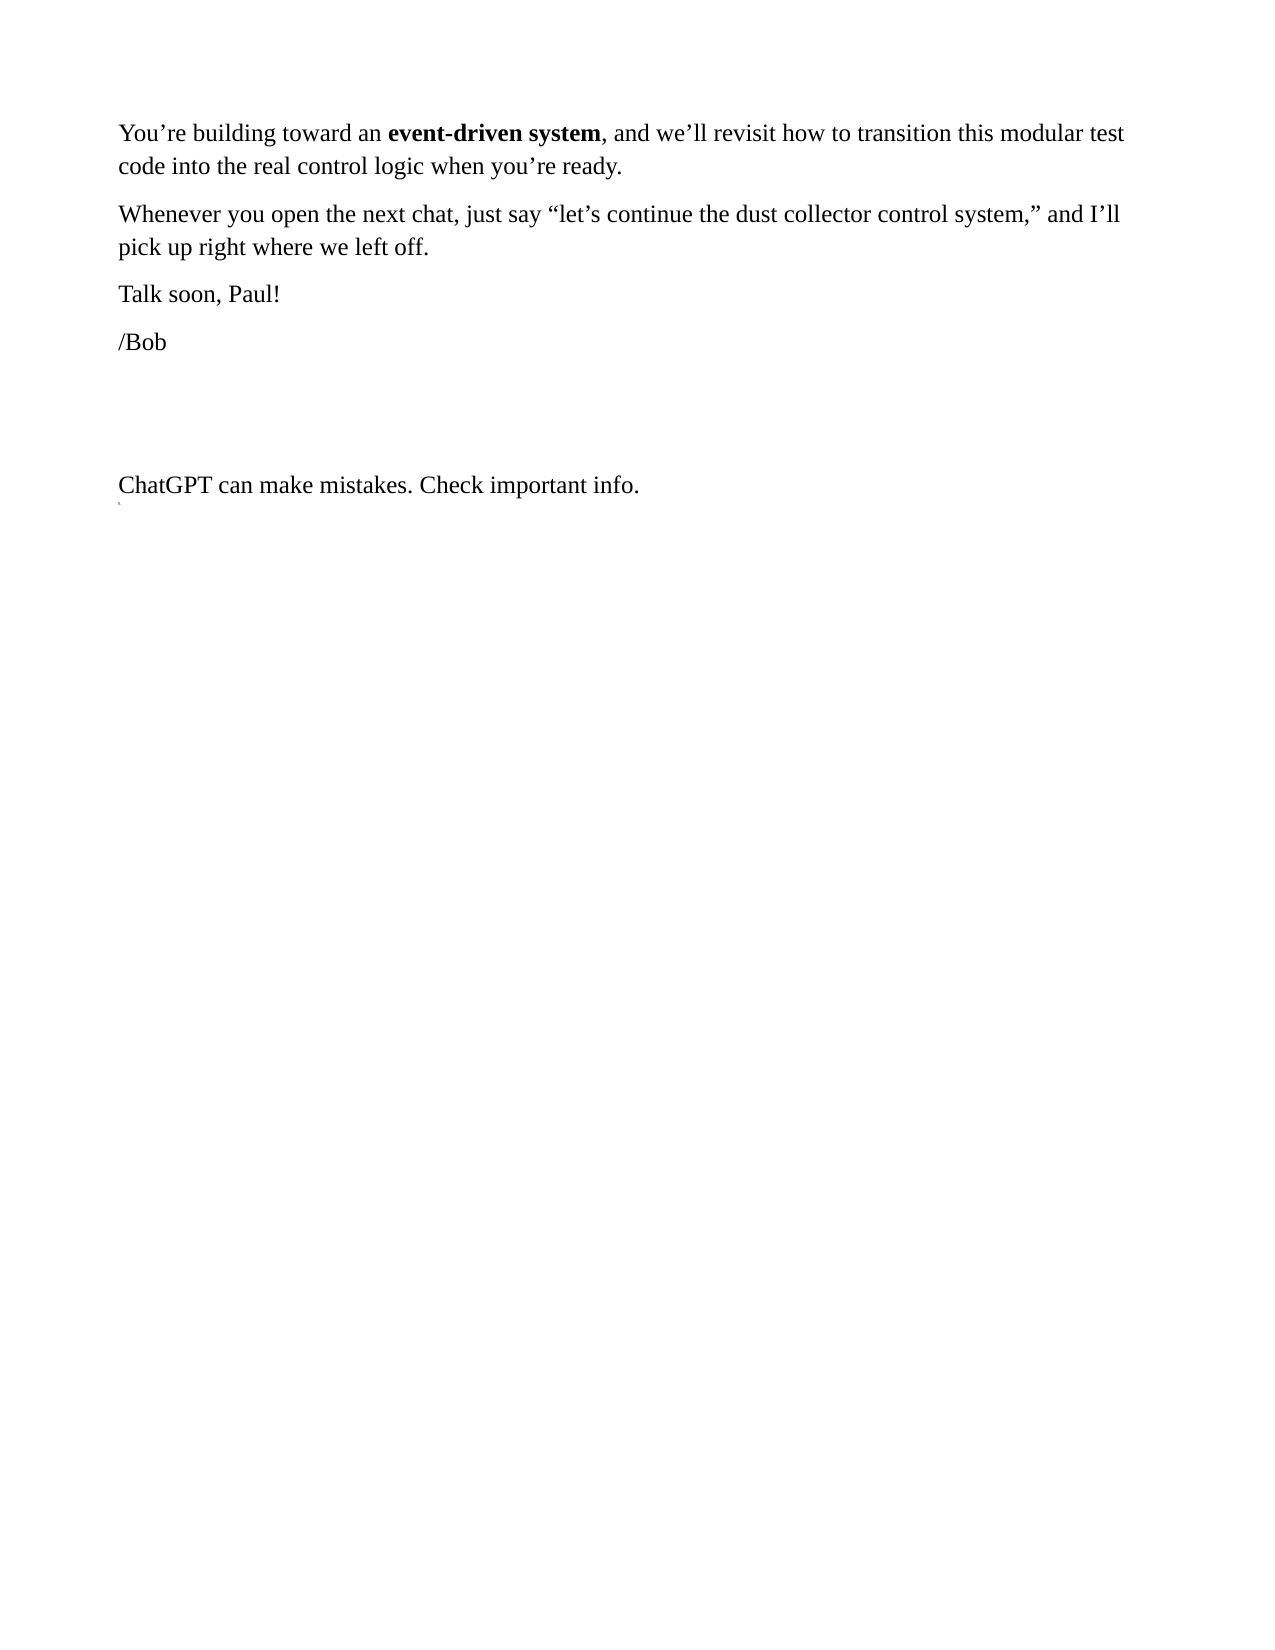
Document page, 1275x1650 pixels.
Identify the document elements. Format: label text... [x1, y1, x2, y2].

text Whenever you open the next chat, just say “let’s continue the dust collector control system,” and I’ll pick up right where we left off. [118, 199, 1157, 261]
text ChatGPT can make mistakes. Check important info. [118, 470, 1157, 498]
text /Bob [118, 327, 1157, 356]
text Talk soon, Paul! [118, 279, 1157, 308]
text You’re building toward an event-driven system, and we’ll revisit how to transition this modular test code into the real control logic when you’re ready. [118, 118, 1157, 180]
